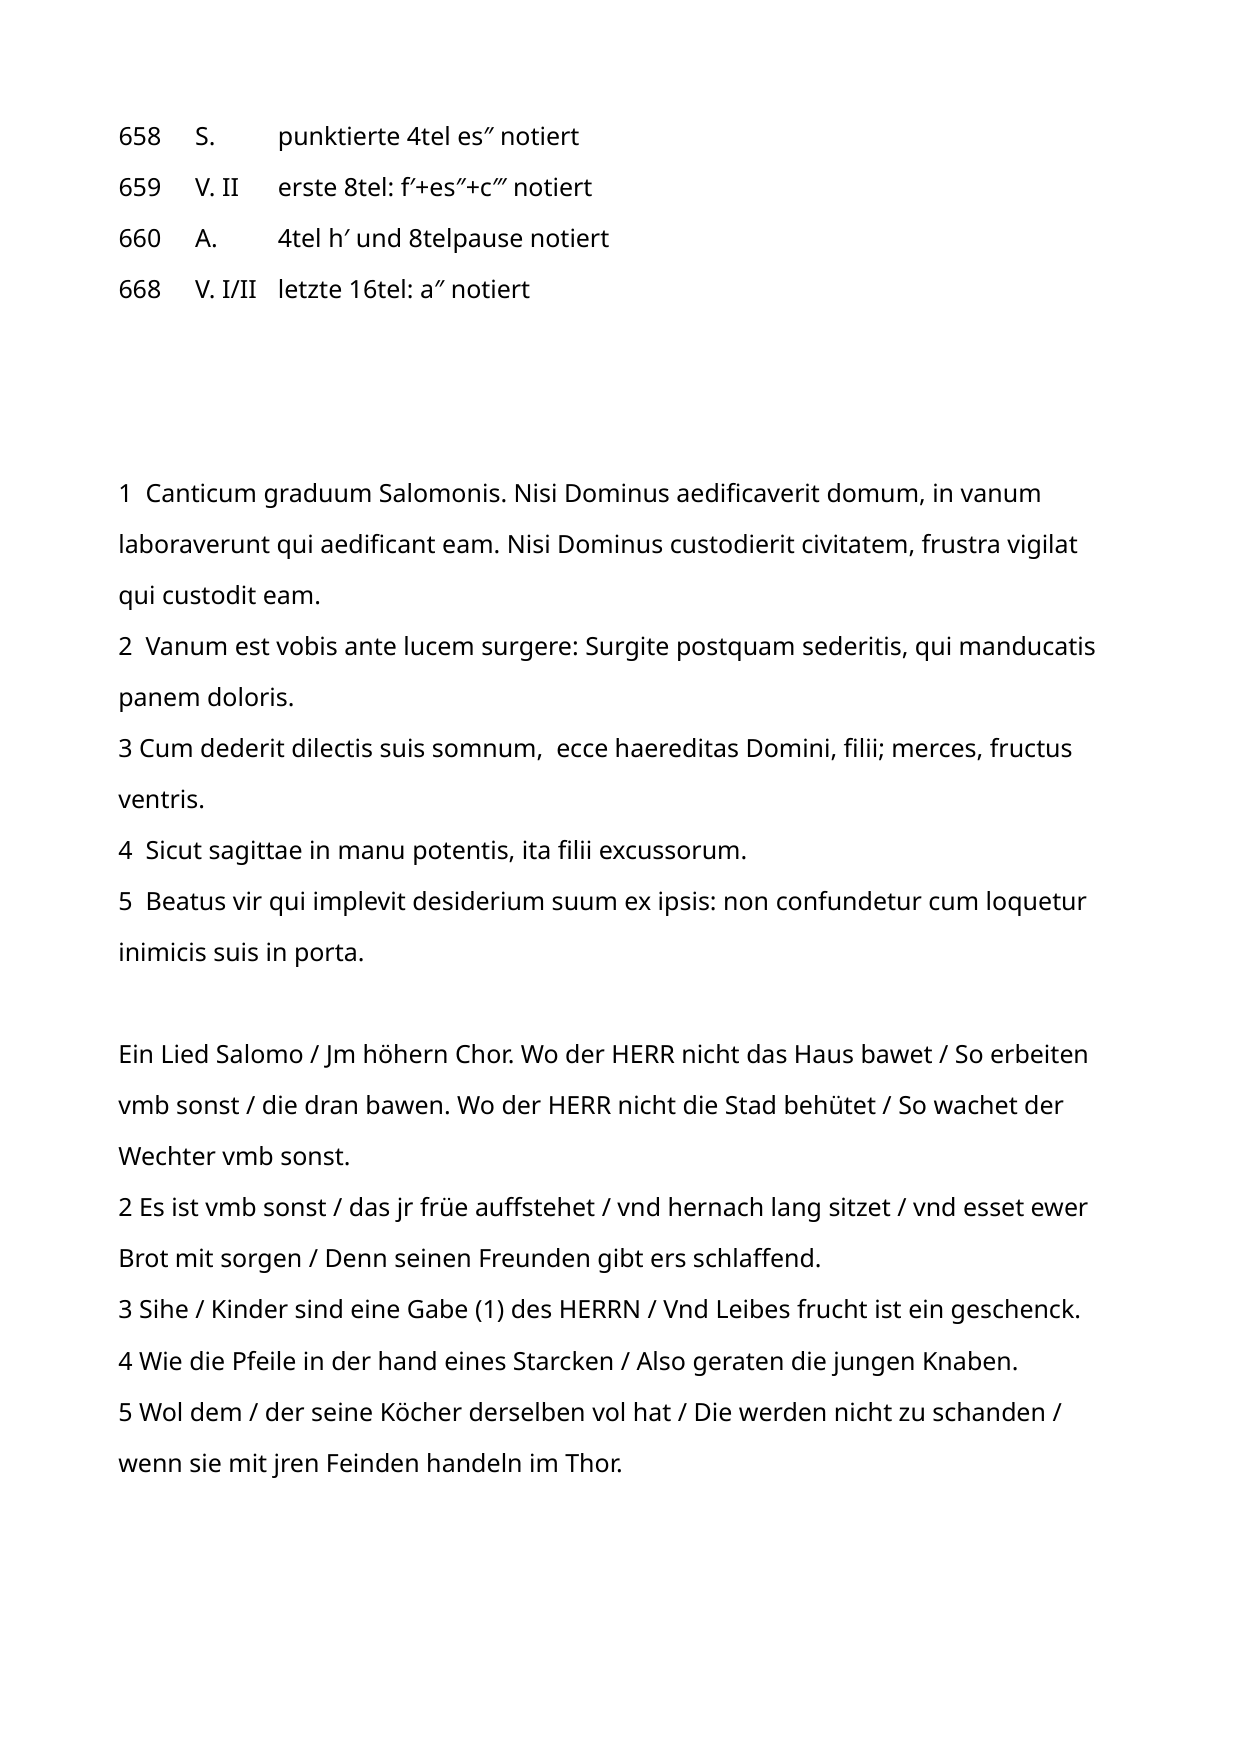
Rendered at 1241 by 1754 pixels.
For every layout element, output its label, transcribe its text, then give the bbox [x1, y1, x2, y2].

text 3 Cum dederit dilectis suis somnum, ecce haereditas Domini, filii; merces, fructus ventris. [118, 731, 1122, 816]
text 2 Vanum est vobis ante lucem surgere: Surgite postquam sederitis, qui manducatis panem doloris. [118, 628, 1122, 714]
text 5 Beatus vir qui implevit desiderium suum ex ipsis: non confundetur cum loquetur inimicis suis in porta. [118, 884, 1122, 969]
text 4 Wie die Pfeile in der hand eines Starcken / Also geraten die jungen Knaben. [118, 1343, 1122, 1377]
text Ein Lied Salomo / Jm höhern Chor. Wo der HERR nicht das Haus bawet / So erbeiten vmb sonst / die dran bawen. Wo der HERR nicht die Stad behütet / So wachet der Wechter vmb sonst. [118, 1037, 1122, 1173]
text 1 Canticum graduum Salomonis. Nisi Dominus aedificaverit domum, in vanum laboraverunt qui aedificant eam. Nisi Dominus custodierit civitatem, frustra vigilat qui custodit eam. [118, 475, 1122, 612]
text 658 S. punktierte 4tel es″ notiert 659 V. II erste 8tel: f′+es″+c‴ notiert 660 A. 4tel h′ und 8telpause notiert 668 V. I/II letzte 16tel: a″ notiert [118, 118, 1122, 305]
text 4 Sicut sagittae in manu potentis, ita filii excussorum. [118, 833, 1122, 867]
text 2 Es ist vmb sonst / das jr früe auffstehet / vnd hernach lang sitzet / vnd esset ewer Brot mit sorgen / Denn seinen Freunden gibt ers schlaffend. [118, 1190, 1122, 1275]
text 5 Wol dem / der seine Köcher derselben vol hat / Die werden nicht zu schanden / wenn sie mit jren Feinden handeln im Thor. [118, 1394, 1122, 1479]
text 3 Sihe / Kinder sind eine Gabe (1) des HERRN / Vnd Leibes frucht ist ein geschenck. [118, 1292, 1122, 1326]
